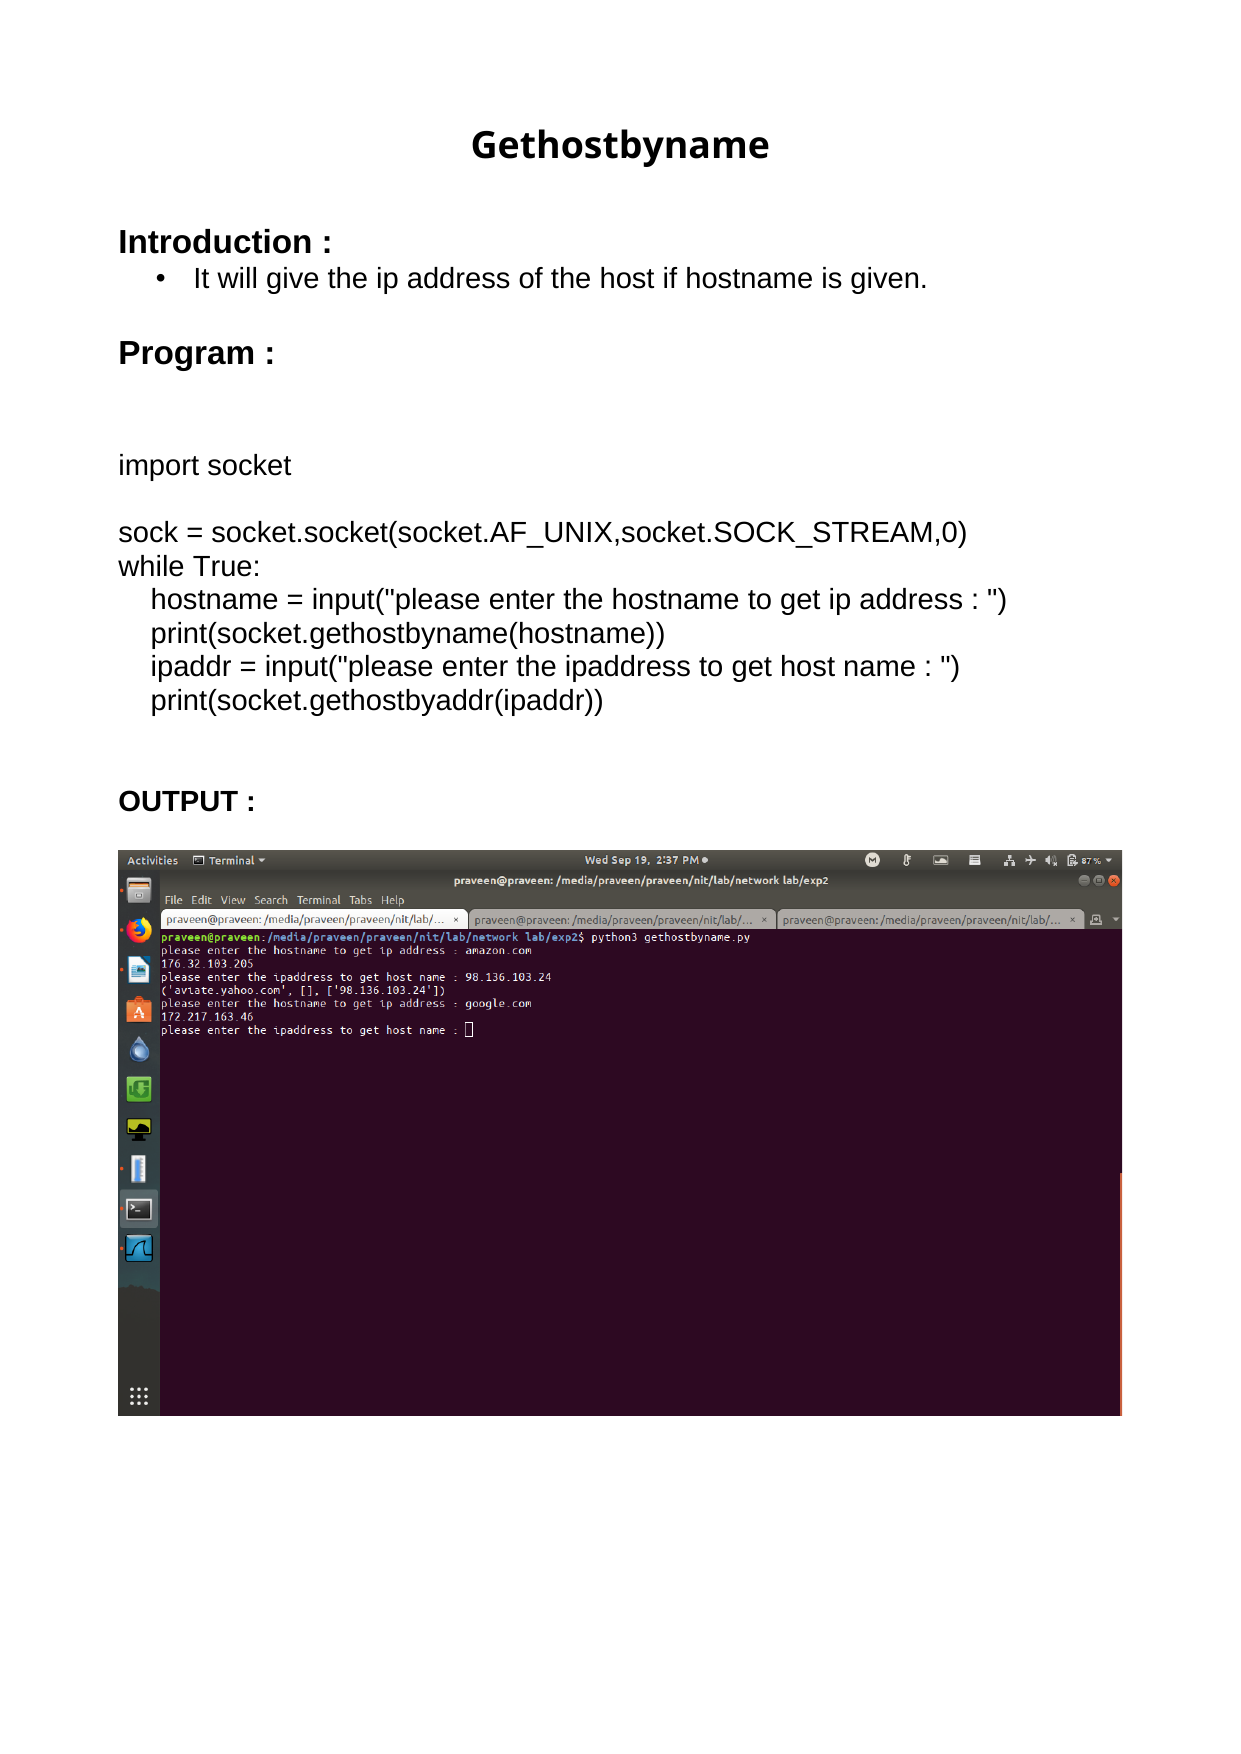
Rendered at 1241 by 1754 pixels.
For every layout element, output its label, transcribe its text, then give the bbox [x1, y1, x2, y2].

text Introduction : [118, 222, 1122, 261]
text print(socket.gethostbyname(hostname)) [118, 616, 1122, 649]
text import socket [118, 448, 1122, 482]
text hostname = input("please enter the hostname to get ip address : ") [118, 582, 1122, 616]
list It will give the ip address of the host if hostname is given. [156, 261, 1122, 294]
text while True: [118, 549, 1122, 582]
text OUTPUT : [118, 784, 1122, 817]
text sock = socket.socket(socket.AF_UNIX,socket.SOCK_STREAM,0) [118, 515, 1122, 549]
picture [118, 850, 1123, 1416]
text ipaddr = input("please enter the ipaddress to get host name : ") [118, 649, 1122, 683]
text print(socket.gethostbyaddr(ipaddr)) [118, 683, 1122, 717]
text Program : [118, 333, 1122, 371]
